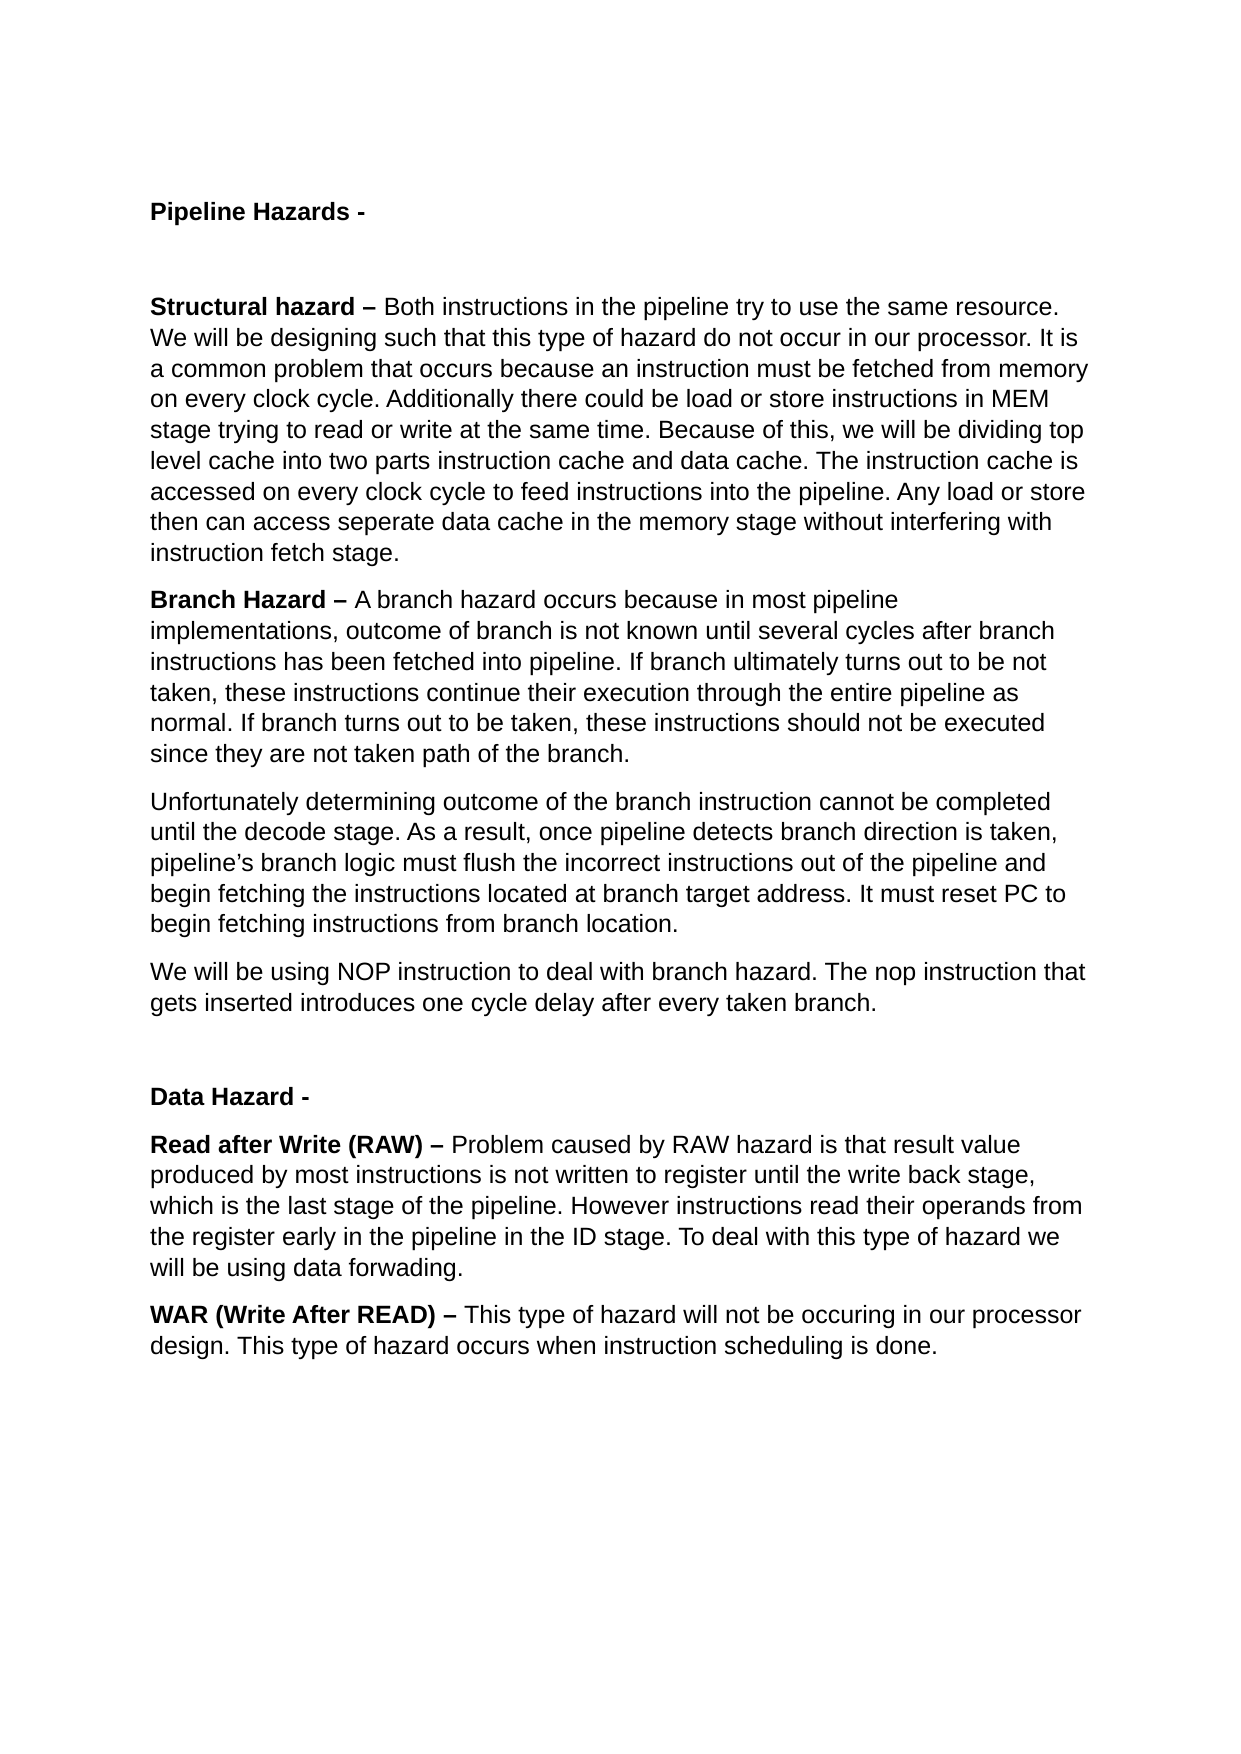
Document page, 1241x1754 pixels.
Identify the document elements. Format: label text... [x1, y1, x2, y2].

text We will be using NOP instruction to deal with branch hazard. The nop instruction that gets inserted introduces one cycle delay after every taken branch. [150, 957, 1090, 1016]
text WAR (Write After READ) – This type of hazard will not be occuring in our processor design. This type of hazard occurs when instruction scheduling is done. [150, 1300, 1090, 1359]
text Read after Write (RAW) – Problem caused by RAW hazard is that result value produced by most instructions is not written to register until the write back stage, which is the last stage of the pipeline. However instructions read their operands from the register early in the pipeline in the ID stage. To deal with this type of hazard we will be using data forwading. [150, 1130, 1090, 1281]
text Branch Hazard – A branch hazard occurs because in most pipeline implementations, outcome of branch is not known until several cycles after branch instructions has been fetched into pipeline. If branch ultimately turns out to be not taken, these instructions continue their execution through the entire pipeline as normal. If branch turns out to be taken, these instructions should not be executed since they are not taken path of the branch. [150, 585, 1090, 768]
text Data Hazard - [150, 1082, 1090, 1111]
text Unfortunately determining outcome of the branch instruction cannot be completed until the decode stage. As a result, once pipeline detects branch direction is taken, pipeline’s branch logic must flush the incorrect instructions out of the pipeline and begin fetching the instructions located at branch target address. It must reset PC to begin fetching instructions from branch location. [150, 786, 1090, 938]
text Pipeline Hazards - [150, 197, 1090, 226]
text Structural hazard – Both instructions in the pipeline try to use the same resource. We will be designing such that this type of hazard do not occur in our processor. It is a common problem that occurs because an instruction must be fetched from memory on every clock cycle. Additionally there could be load or store instructions in MEM stage trying to read or write at the same time. Because of this, we will be dividing top level cache into two parts instruction cache and data cache. The instruction cache is accessed on every clock cycle to feed instructions into the pipeline. Any load or store then can access seperate data cache in the memory stage without interfering with instruction fetch stage. [150, 292, 1090, 567]
